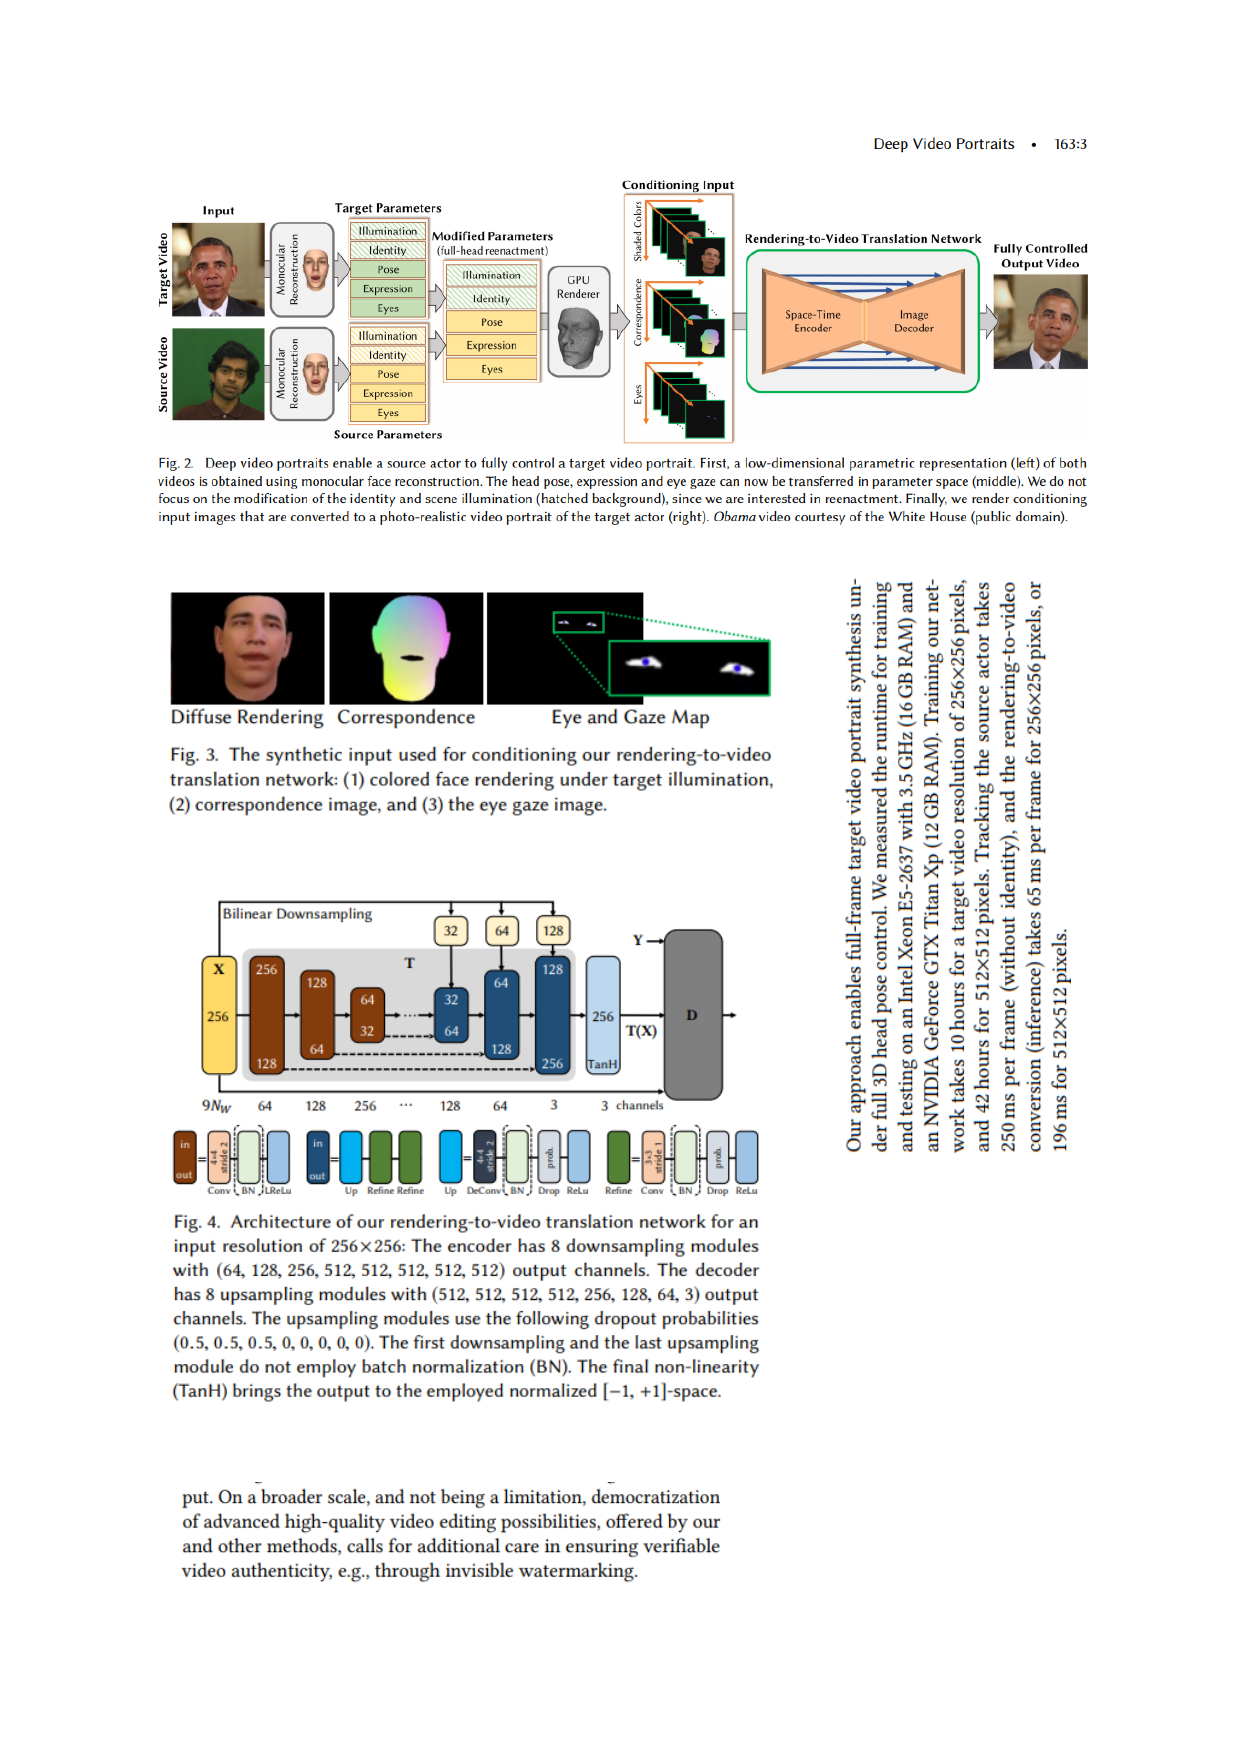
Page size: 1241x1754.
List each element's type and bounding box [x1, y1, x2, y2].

picture [843, 555, 1071, 1161]
picture [171, 1482, 730, 1588]
picture [151, 559, 796, 833]
picture [118, 118, 1123, 542]
picture [128, 881, 785, 1421]
